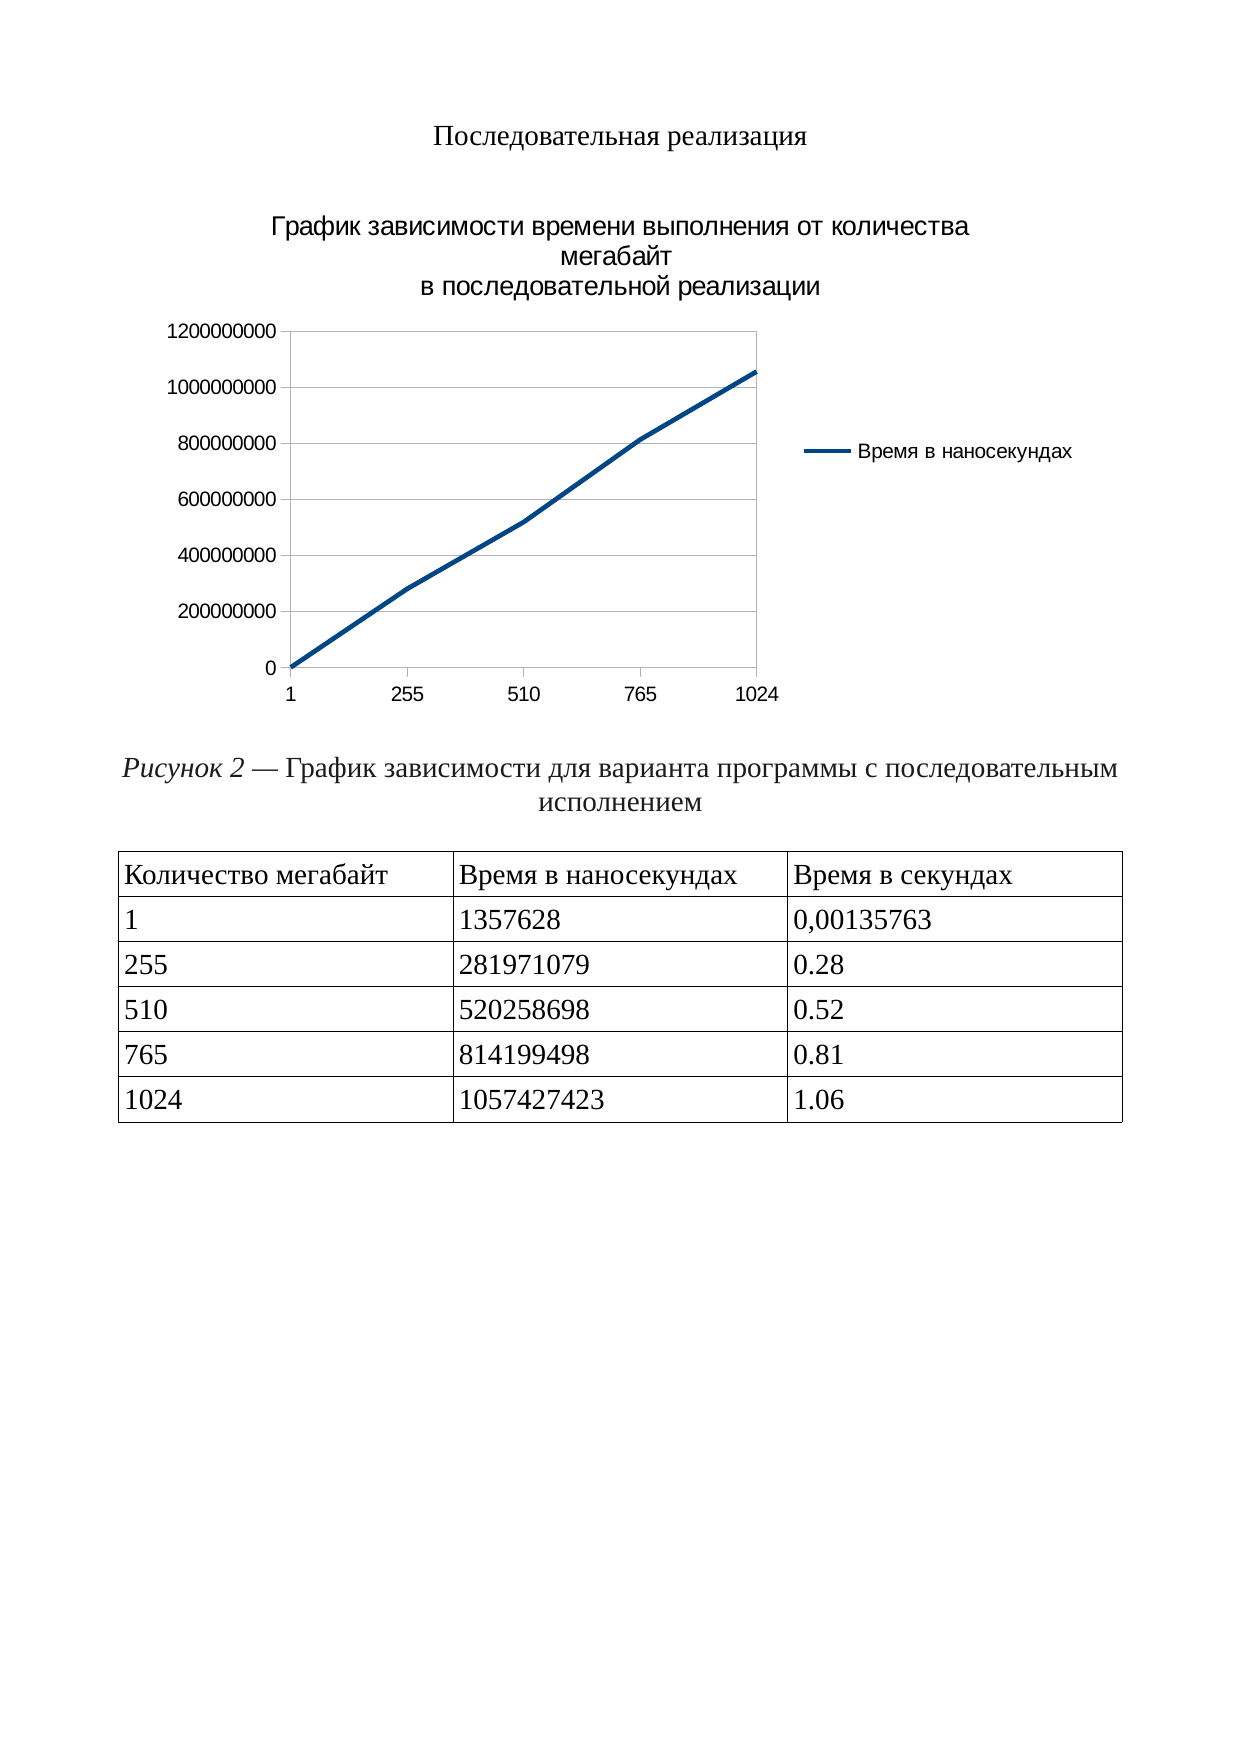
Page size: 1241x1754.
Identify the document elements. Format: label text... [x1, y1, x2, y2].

table_cell 510 [119, 987, 453, 1031]
table_cell 765 [119, 1032, 453, 1076]
table_cell 814199498 [454, 1032, 787, 1076]
table_cell 1024 [119, 1077, 453, 1122]
table_cell 0,00135763 [788, 897, 1122, 941]
table_header Время в наносекундах [454, 852, 787, 896]
table_cell 520258698 [454, 987, 787, 1031]
text Рисунок 2 — График зависимости для варианта программы с последовательным исполнением [118, 750, 1122, 817]
table_cell 1,06 [788, 1077, 1122, 1122]
table_cell 281971079 [454, 942, 787, 986]
table_cell 1357628 [454, 897, 787, 941]
table_cell 1 [119, 897, 453, 941]
table_cell 0,28 [788, 942, 1122, 986]
table_header Время в секундах [788, 852, 1122, 896]
table_cell 1057427423 [454, 1077, 787, 1122]
table_cell 0,81 [788, 1032, 1122, 1076]
table_cell 0,52 [788, 987, 1122, 1031]
text Последовательная реализация [118, 118, 1122, 152]
table_header Количество мегабайт [119, 852, 453, 896]
table_cell 255 [119, 942, 453, 986]
